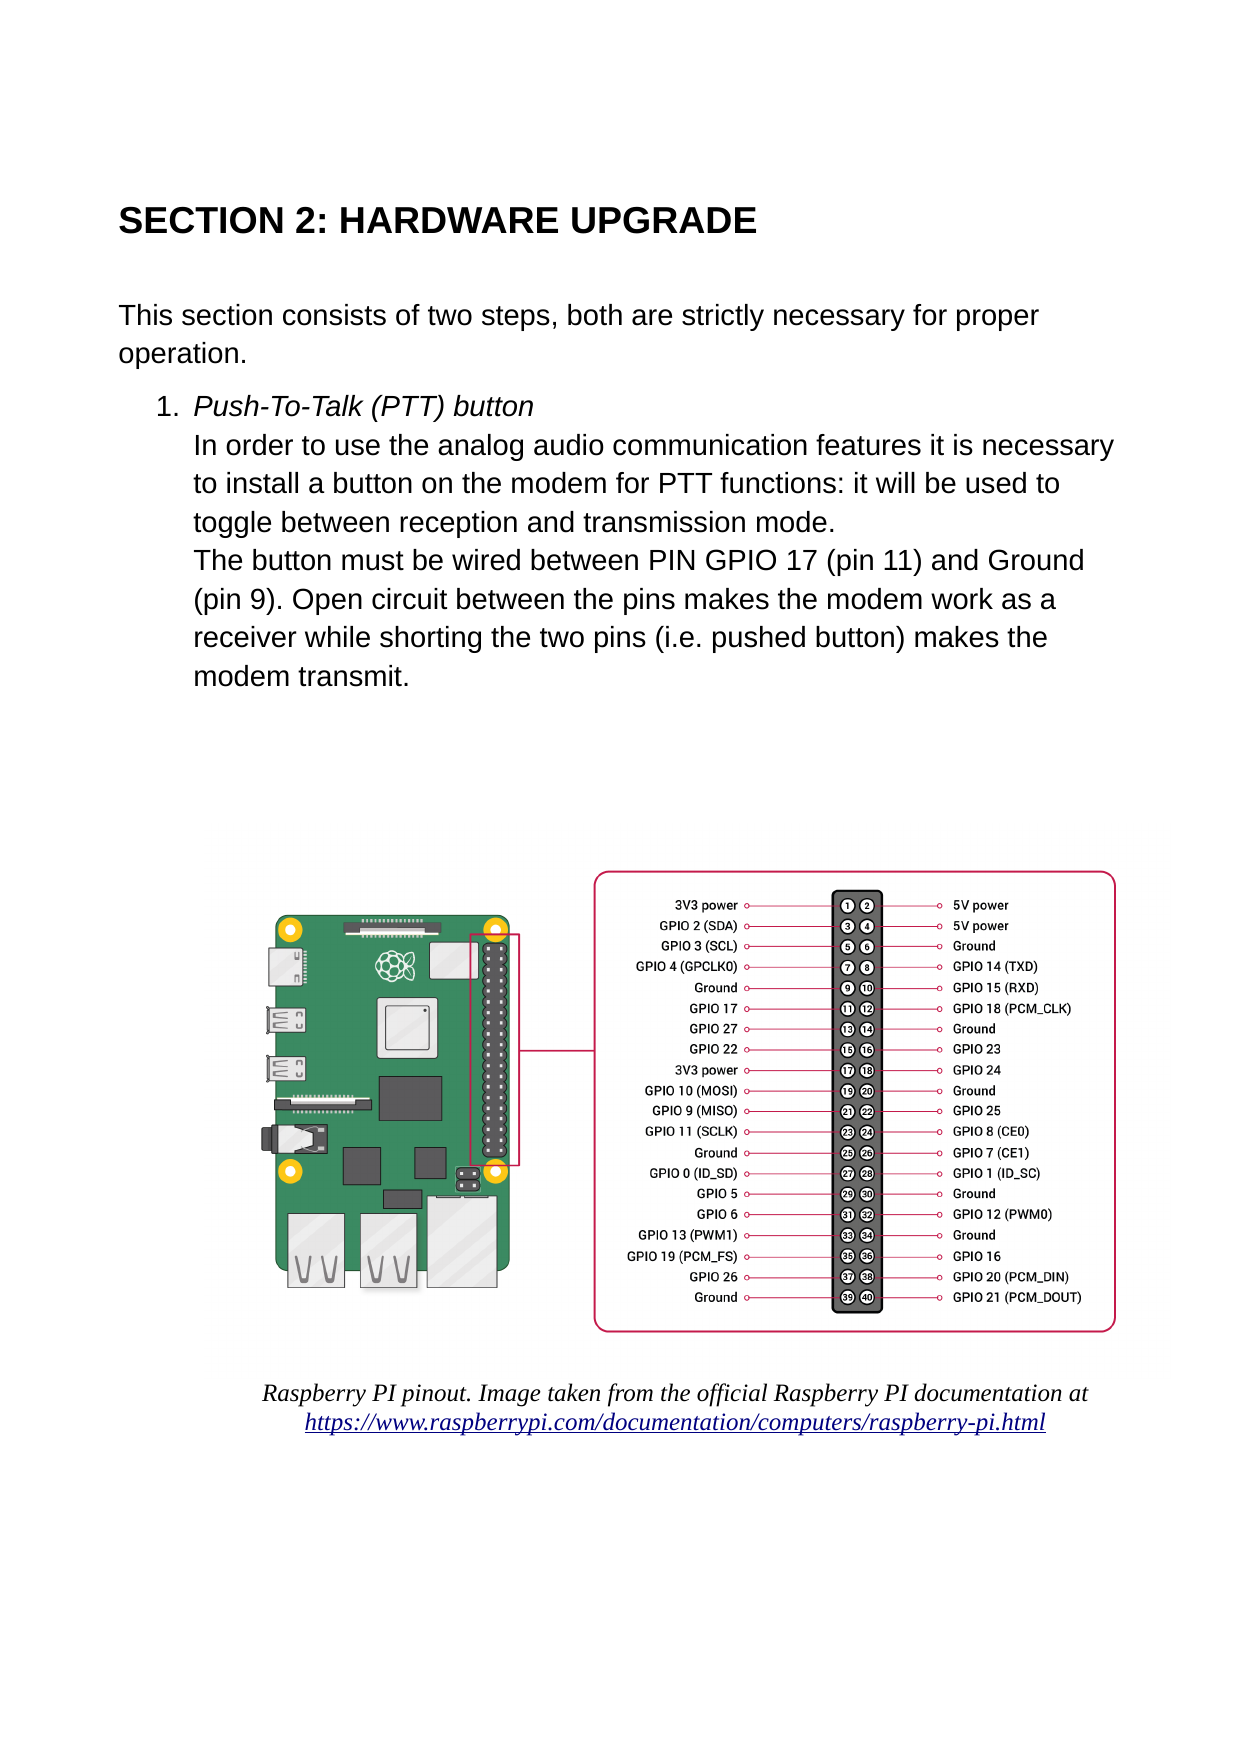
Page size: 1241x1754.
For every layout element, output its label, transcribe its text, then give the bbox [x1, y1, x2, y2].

list Push-To-Talk (PTT) button In order to use the analog audio communication features it is necessary to install a button on the modem for PTT functions: it will be used to toggle between reception and transmission mode. The button must be wired between PIN GPIO 17 (pin 11) and Ground (pin 9). Open circuit between the pins makes the modem work as a receiver while shorting the two pins (i.e. pushed button) makes the modem transmit. [156, 389, 1159, 1590]
text This section consists of two steps, both are strictly necessary for proper operation. [118, 297, 1122, 369]
list Raspberry PI pinout. Image taken from the official Raspberry PI documentation at https://www.raspberrypi.com/documentation/computers/raspberry-pi.html [193, 826, 1159, 1436]
picture [204, 823, 1171, 1379]
subtitle SECTION 2: HARDWARE UPGRADE [118, 199, 1122, 285]
